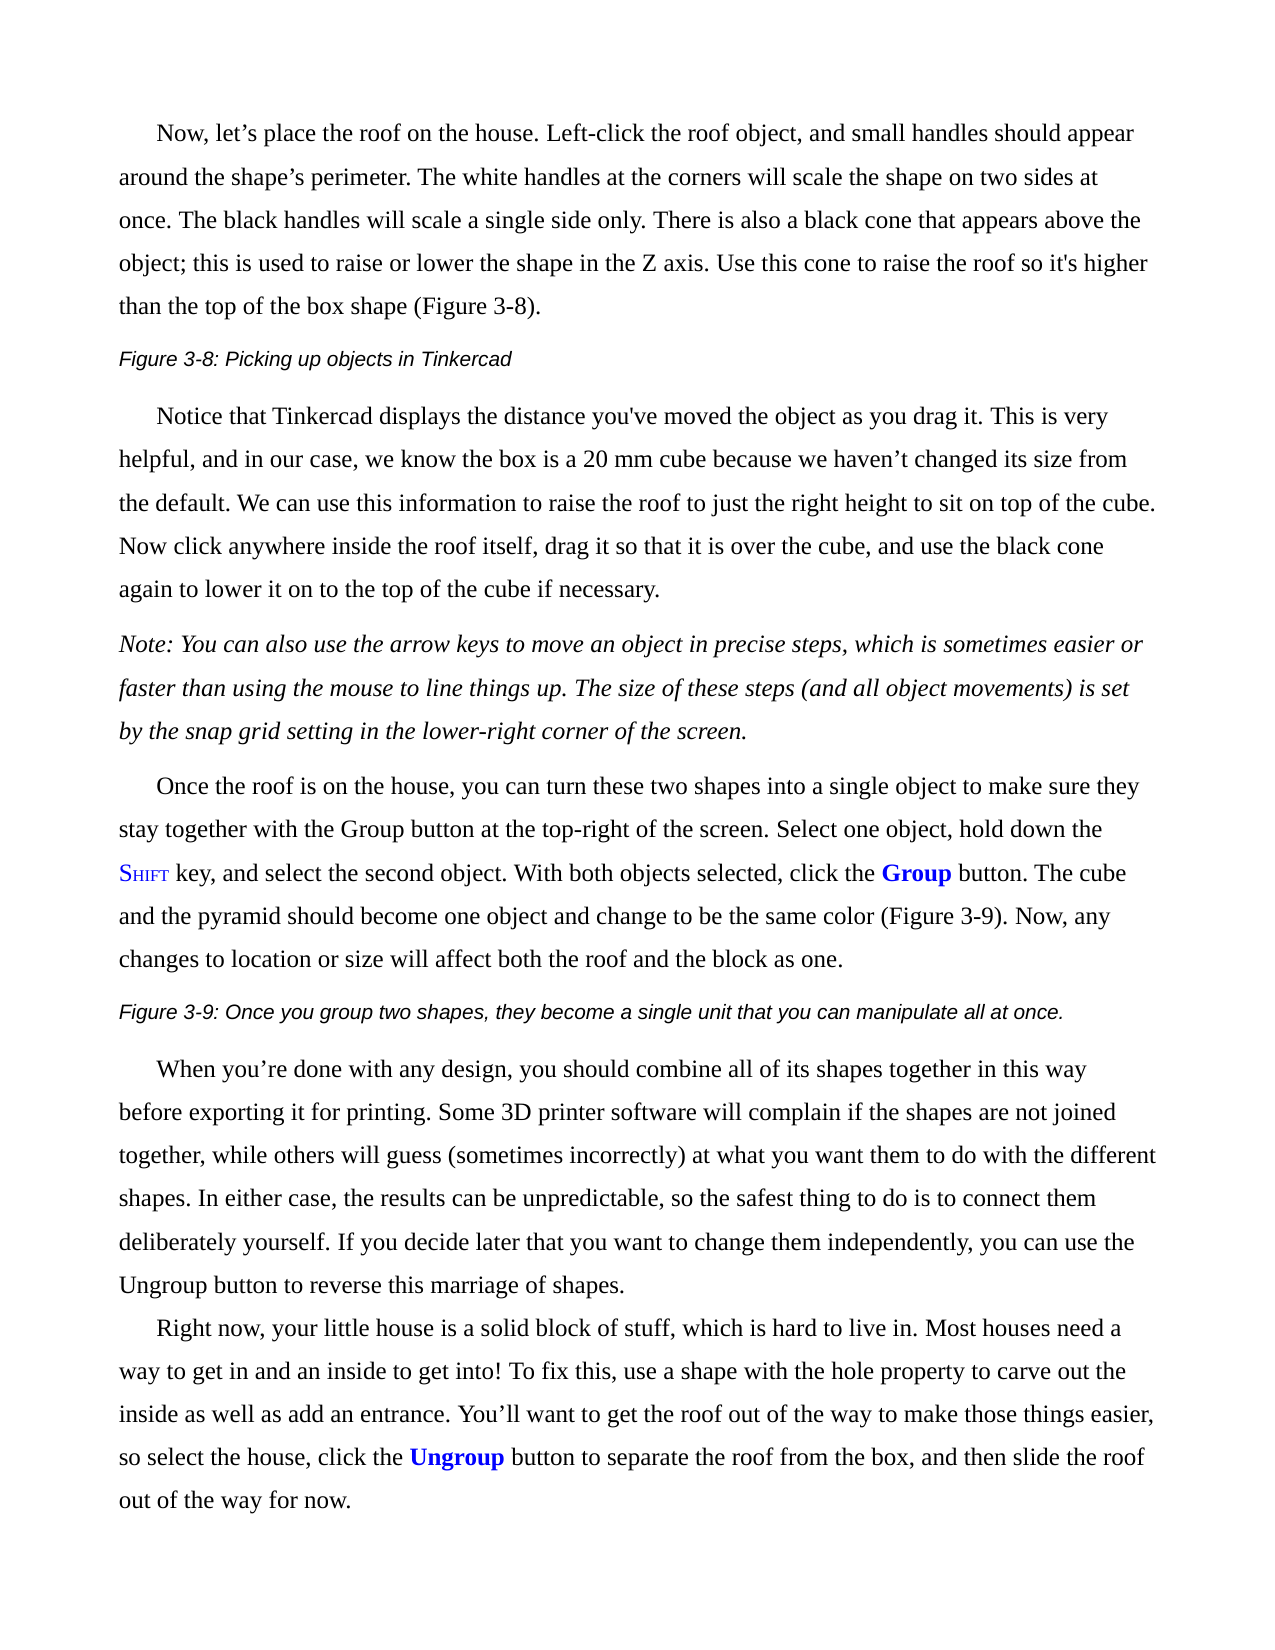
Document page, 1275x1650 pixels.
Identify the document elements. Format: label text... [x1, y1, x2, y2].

text When you’re done with any design, you should combine all of its shapes together in this way before exporting it for printing. Some 3D printer software will complain if the shapes are not joined together, while others will guess (sometimes incorrectly) at what you want them to do with the different shapes. In either case, the results can be unpredictable, so the safest thing to do is to connect them deliberately yourself. If you decide later that you want to change them independently, you can use the Ungroup button to reverse this marriage of shapes. [118, 1054, 1156, 1298]
text Right now, your little house is a solid block of stuff, which is hard to live in. Most houses need a way to get in and an inside to get into! To fix this, use a shape with the hole property to carve out the inside as well as add an entrance. You’ll want to get the roof out of the way to make those things easier, so select the house, click the Ungroup button to separate the roof from the box, and then slide the roof out of the way for now. [118, 1313, 1156, 1514]
text Figure 3-8: Picking up objects in Tinkercad [118, 347, 1156, 371]
text Figure 3-9: Once you group two shapes, they become a single unit that you can manipulate all at once. [118, 999, 1156, 1023]
text Now, let’s place the roof on the house. Left-click the roof object, and small handles should appear around the shape’s perimeter. The white handles at the corners will scale the shape on two sides at once. The black handles will scale a single side only. There is also a black cone that appears above the object; this is used to raise or lower the shape in the Z axis. Use this cone to raise the roof so it's higher than the top of the box shape (Figure 3-8). [118, 118, 1156, 320]
text Once the roof is on the house, you can turn these two shapes into a single object to make sure they stay together with the Group button at the top-right of the screen. Select one object, hold down the Shift key, and select the second object. With both objects selected, click the Group button. The cube and the pyramid should become one object and change to be the same color (Figure 3-9). Now, any changes to location or size will affect both the roof and the block as one. [118, 771, 1156, 973]
text Note: You can also use the arrow keys to move an object in precise steps, which is sometimes easier or faster than using the mouse to line things up. The size of these steps (and all object movements) is set by the snap grid setting in the lower-right corner of the screen. [118, 629, 1156, 744]
text Notice that Tinkercad displays the distance you've moved the object as you drag it. This is very helpful, and in our case, we know the box is a 20 mm cube because we haven’t changed its size from the default. We can use this information to raise the roof to just the right height to sit on top of the cube. Now click anywhere inside the roof itself, drag it so that it is over the cube, and use the black cone again to lower it on to the top of the cube if necessary. [118, 401, 1156, 603]
